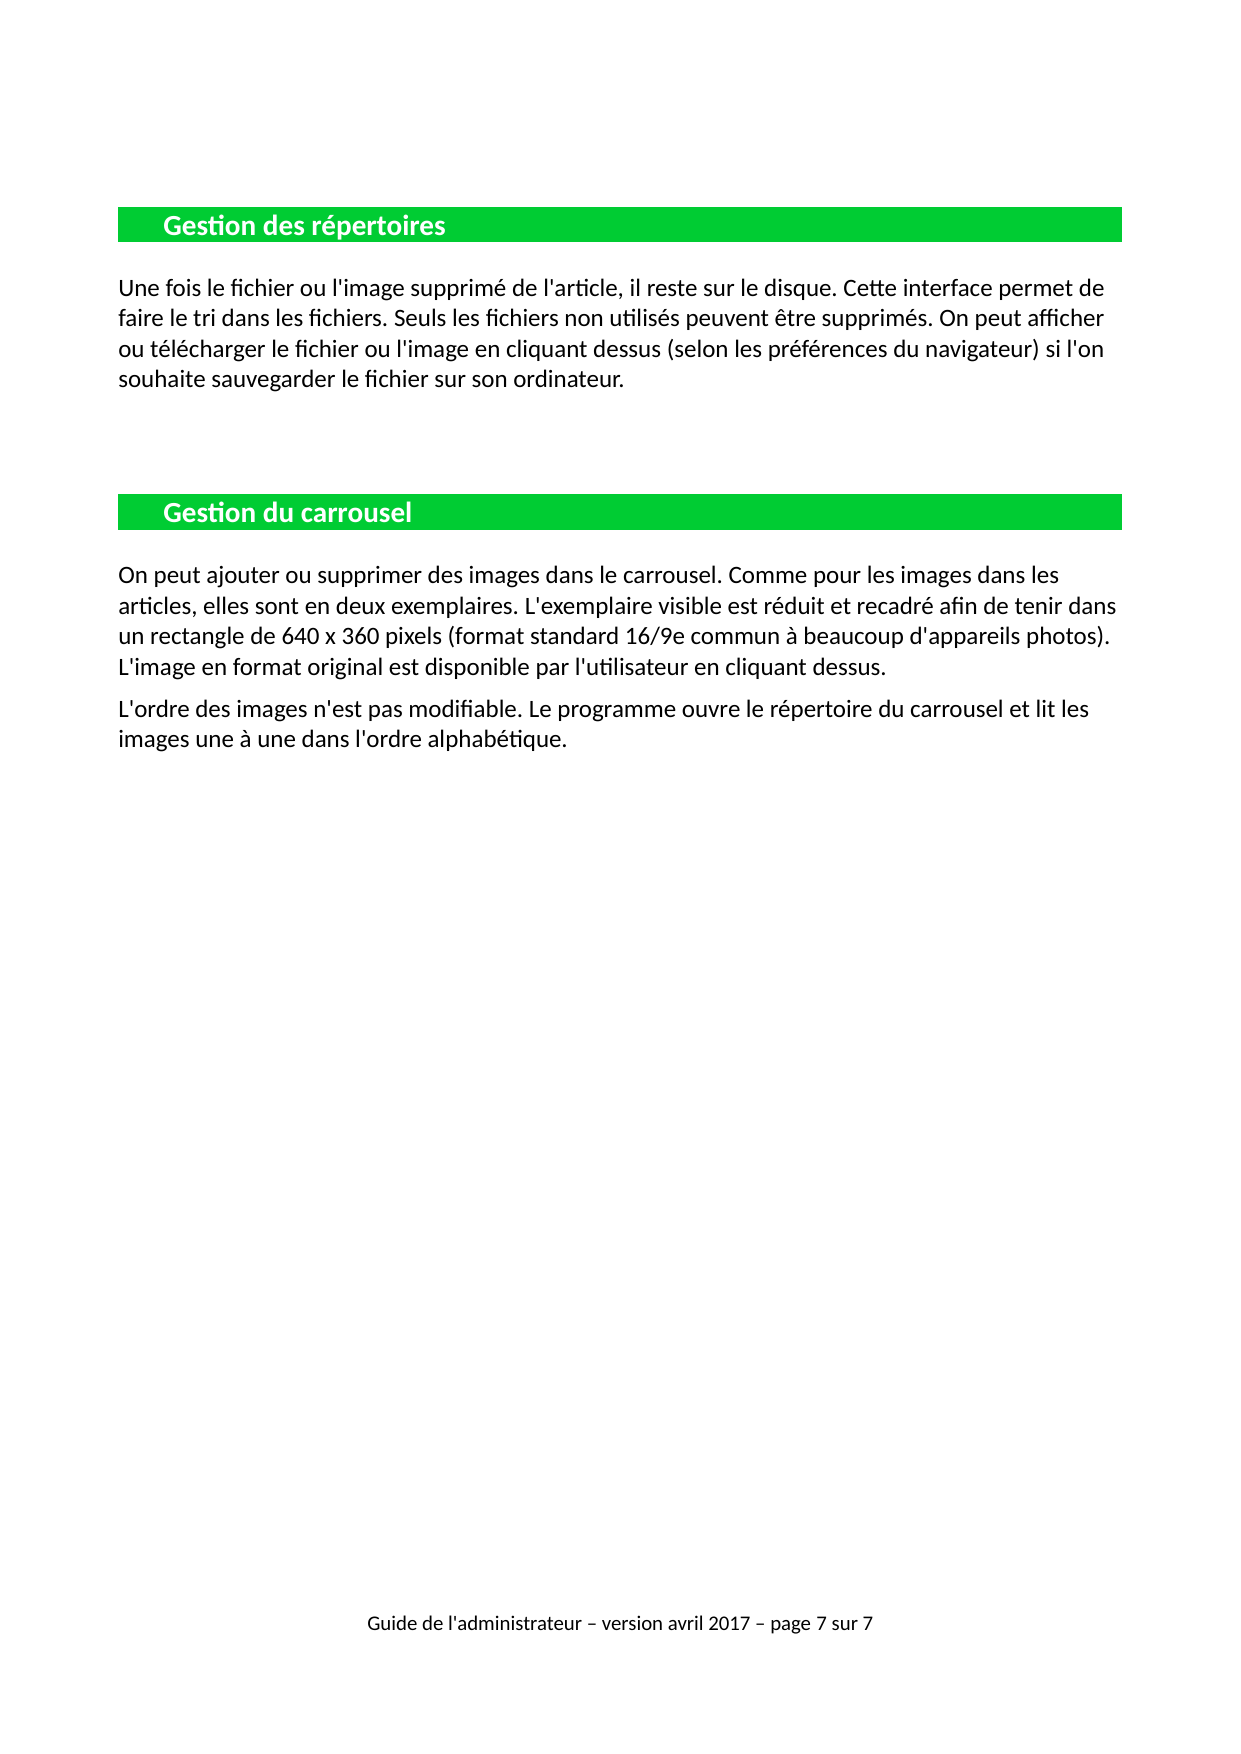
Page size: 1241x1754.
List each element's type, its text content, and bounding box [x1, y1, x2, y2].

text Une fois le fichier ou l'image supprimé de l'article, il reste sur le disque. Cette interface permet de faire le tri dans les fichiers. Seuls les fichiers non utilisés peuvent être supprimés. On peut afficher ou télécharger le fichier ou l'image en cliquant dessus (selon les préférences du navigateur) si l'on souhaite sauvegarder le fichier sur son ordinateur. [118, 272, 1122, 394]
subtitle Gestion du carrousel [118, 494, 1122, 530]
text L'ordre des images n'est pas modifiable. Le programme ouvre le répertoire du carrousel et lit les images une à une dans l'ordre alphabétique. [118, 693, 1122, 754]
text On peut ajouter ou supprimer des images dans le carrousel. Comme pour les images dans les articles, elles sont en deux exemplaires. L'exemplaire visible est réduit et recadré afin de tenir dans un rectangle de 640 x 360 pixels (format standard 16/9e commun à beaucoup d'appareils photos). L'image en format original est disponible par l'utilisateur en cliquant dessus. [118, 559, 1122, 681]
subtitle Gestion des répertoires [118, 207, 1122, 242]
